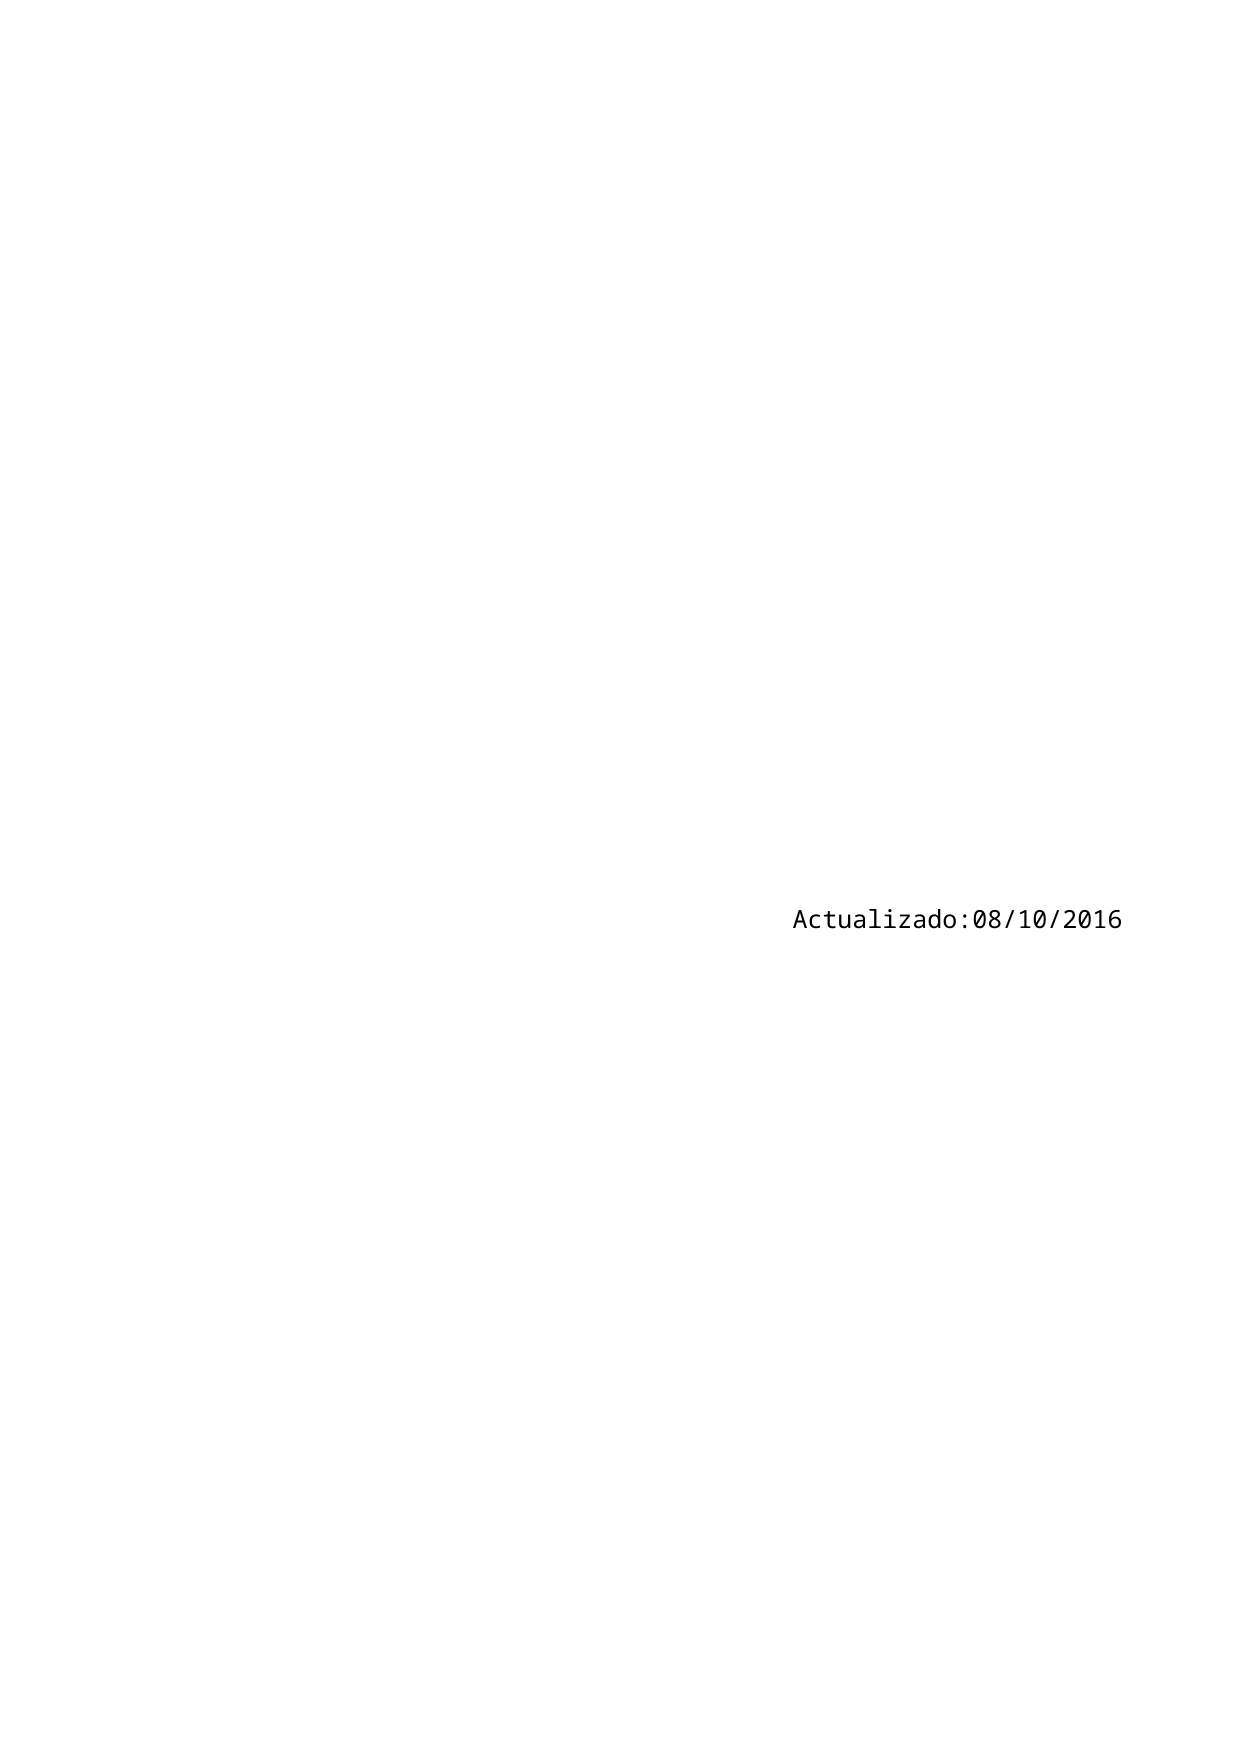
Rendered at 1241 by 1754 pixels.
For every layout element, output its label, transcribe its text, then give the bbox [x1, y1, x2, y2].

text Actualizado:08/10/2016 [118, 902, 1122, 936]
